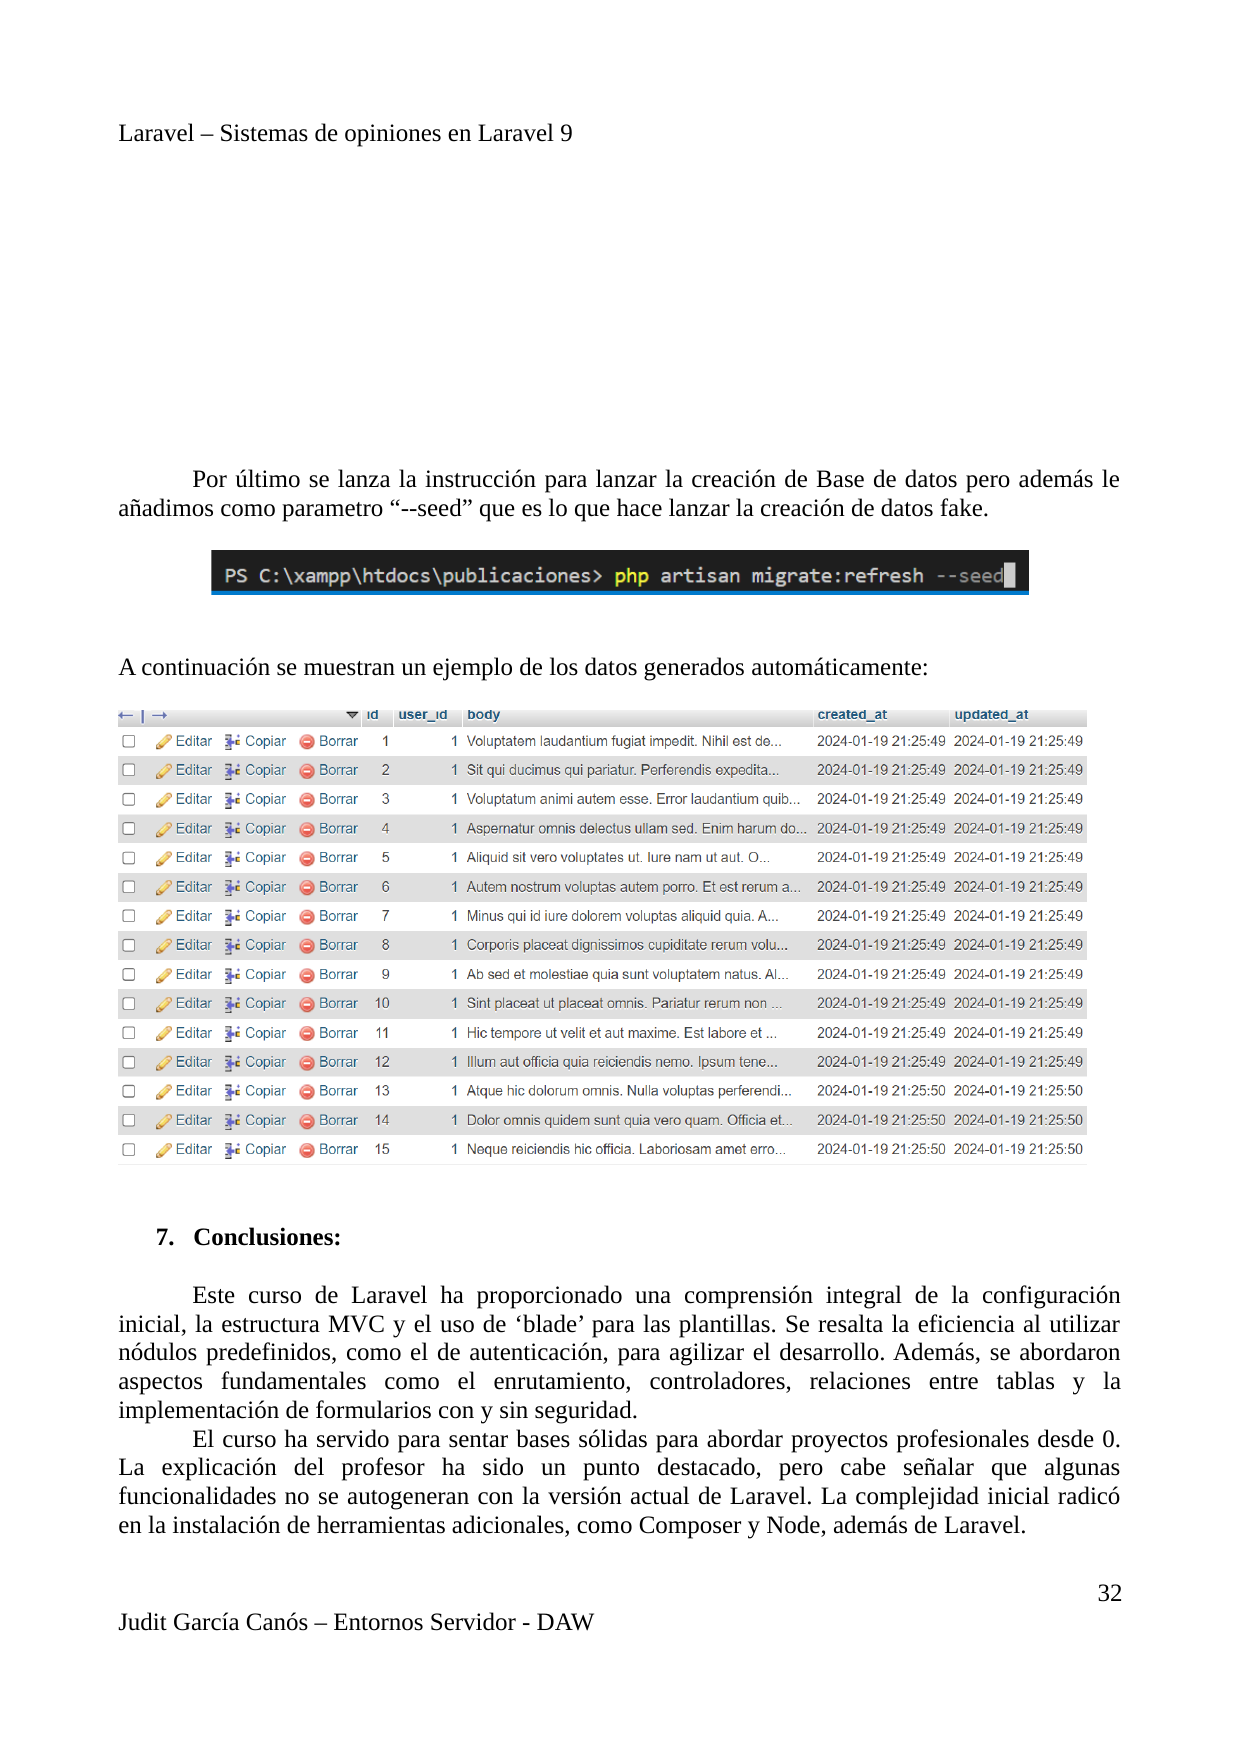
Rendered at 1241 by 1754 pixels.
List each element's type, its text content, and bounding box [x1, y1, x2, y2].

picture [211, 550, 1029, 595]
text Este curso de Laravel ha proporcionado una comprensión integral de la configuración inicial, la estructura MVC y el uso de ‘blade’ para las plantillas. Se resalta la eficiencia al utilizar nódulos predefinidos, como el de autenticación, para agilizar el desarrollo. Además, se abordaron aspectos fundamentales como el enrutamiento, controladores, relaciones entre tablas y la implementación de formularios con y sin seguridad. [118, 1280, 1122, 1424]
text A continuación se muestran un ejemplo de los datos generados automáticamente: [118, 652, 1122, 681]
text El curso ha servido para sentar bases sólidas para abordar proyectos profesionales desde 0. La explicación del profesor ha sido un punto destacado, pero cabe señalar que algunas funcionalidades no se autogeneran con la versión actual de Laravel. La complejidad inicial radicó en la instalación de herramientas adicionales, como Composer y Node, además de Laravel. [118, 1424, 1122, 1539]
picture [118, 710, 1123, 1165]
text Por último se lanza la instrucción para lanzar la creación de Base de datos pero además le añadimos como parametro “--seed” que es lo que hace lanzar la creación de datos fake. [118, 464, 1122, 521]
list Conclusiones: [156, 1222, 1122, 1251]
